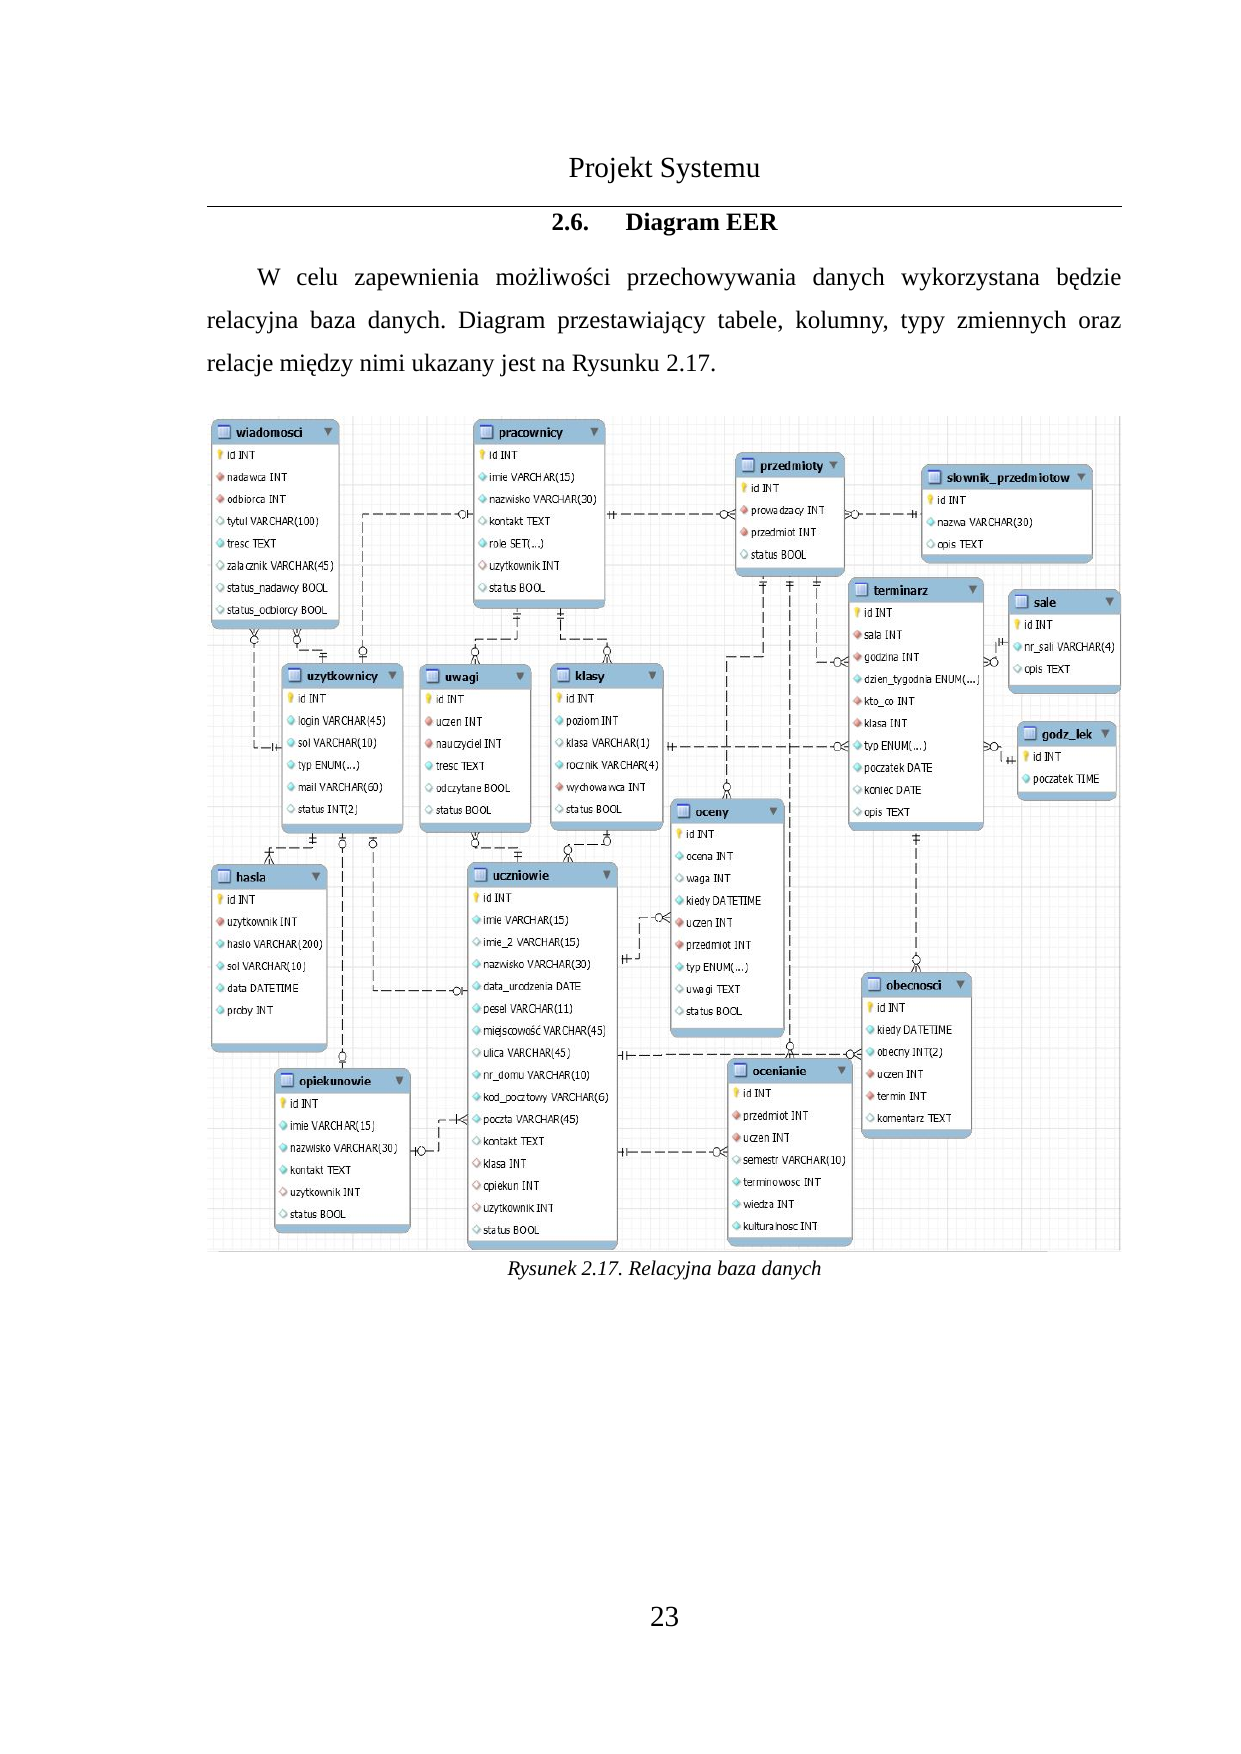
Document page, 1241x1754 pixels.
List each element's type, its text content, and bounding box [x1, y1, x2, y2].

text Rysunek 2.17. Relacyjna baza danych [207, 416, 1122, 1280]
text W celu zapewnienia możliwości przechowywania danych wykorzystana będzie relacyjna baza danych. Diagram przestawiający tabele, kolumny, typy zmiennych oraz relacje między nimi ukazany jest na Rysunku 2.17. [207, 262, 1122, 377]
subtitle Diagram EER [207, 207, 1122, 235]
picture [207, 416, 1121, 1252]
